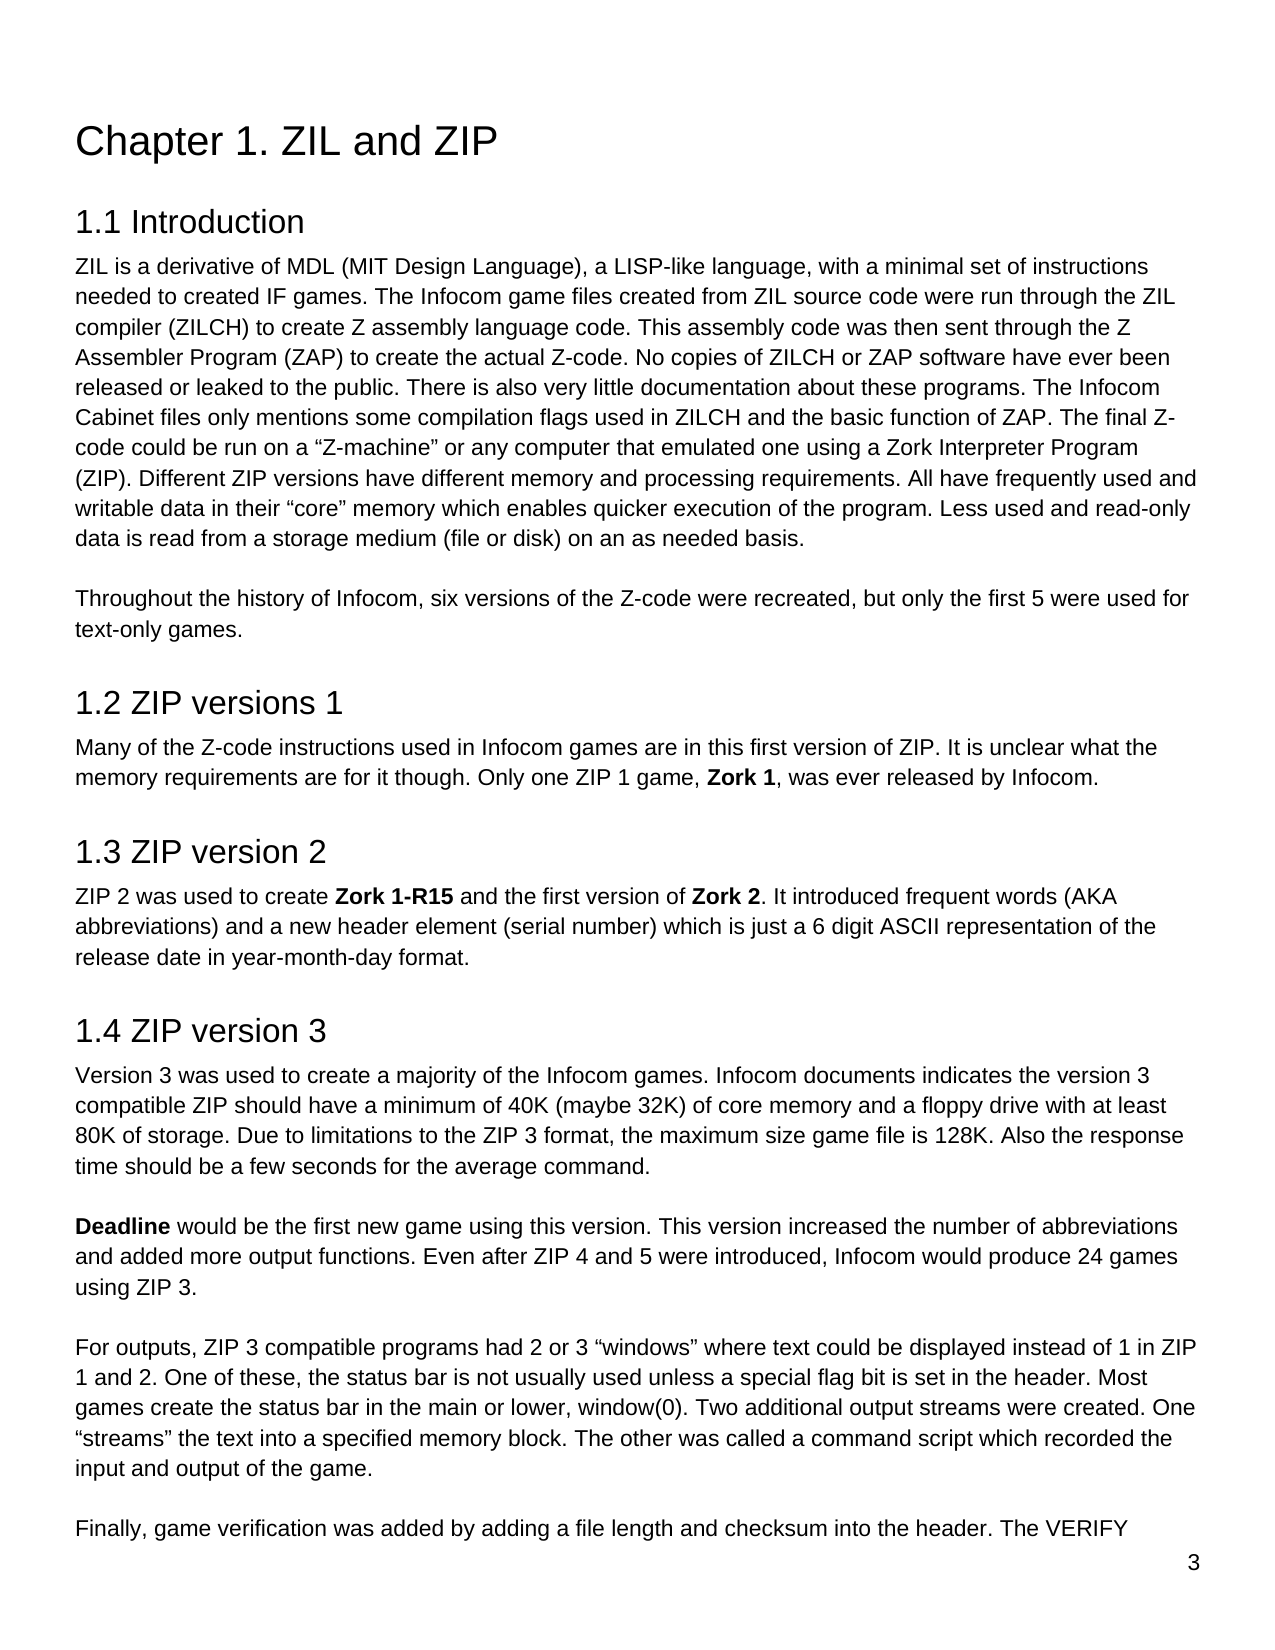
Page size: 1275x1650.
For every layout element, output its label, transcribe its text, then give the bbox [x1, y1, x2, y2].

subtitle 1.1 Introduction [75, 202, 1200, 241]
text Version 3 was used to create a majority of the Infocom games. Infocom documents indicates the version 3 compatible ZIP should have a minimum of 40K (maybe 32K) of core memory and a floppy drive with at least 80K of storage. Due to limitations to the ZIP 3 format, the maximum size game file is 128K. Also the response time should be a few seconds for the average command. [75, 1062, 1200, 1179]
subtitle 1.2 ZIP versions 1 [75, 683, 1200, 722]
text For outputs, ZIP 3 compatible programs had 2 or 3 “windows” where text could be displayed instead of 1 in ZIP 1 and 2. One of these, the status bar is not usually used unless a special flag bit is set in the header. Most games create the status bar in the main or lower, window(0). Two additional output streams were created. One “streams” the text into a specified memory block. The other was called a command script which recorded the input and output of the game. [75, 1334, 1200, 1481]
text Throughout the history of Infocom, six versions of the Z-code were recreated, but only the first 5 were used for text-only games. [75, 585, 1200, 642]
subtitle Chapter 1. ZIL and ZIP [75, 117, 1200, 164]
subtitle 1.4 ZIP version 3 [75, 1011, 1200, 1049]
subtitle 1.3 ZIP version 2 [75, 832, 1200, 871]
text ZIP 2 was used to create Zork 1-R15 and the first version of Zork 2. It introduced frequent words (AKA abbreviations) and a new header element (serial number) which is just a 6 digit ASCII representation of the release date in year-month-day format. [75, 883, 1200, 970]
text Deadline would be the first new game using this version. This version increased the number of abbreviations and added more output functions. Even after ZIP 4 and 5 were introduced, Infocom would produce 24 games using ZIP 3. [75, 1213, 1200, 1300]
text Finally, game verification was added by adding a file length and checksum into the header. The VERIFY [75, 1515, 1200, 1542]
text ZIL is a derivative of MDL (MIT Design Language), a LISP-like language, with a minimal set of instructions needed to created IF games. The Infocom game files created from ZIL source code were run through the ZIL compiler (ZILCH) to create Z assembly language code. This assembly code was then sent through the Z Assembler Program (ZAP) to create the actual Z-code. No copies of ZILCH or ZAP software have ever been released or leaked to the public. There is also very little documentation about these programs. The Infocom Cabinet files only mentions some compilation flags used in ZILCH and the basic function of ZAP. The final Z-code could be run on a “Z-machine” or any computer that emulated one using a Zork Interpreter Program (ZIP). Different ZIP versions have different memory and processing requirements. All have frequently used and writable data in their “core” memory which enables quicker execution of the program. Less used and read-only data is read from a storage medium (file or disk) on an as needed basis. [75, 253, 1200, 551]
text Many of the Z-code instructions used in Infocom games are in this first version of ZIP. It is unclear what the memory requirements are for it though. Only one ZIP 1 game, Zork 1, was ever released by Infocom. [75, 734, 1200, 791]
